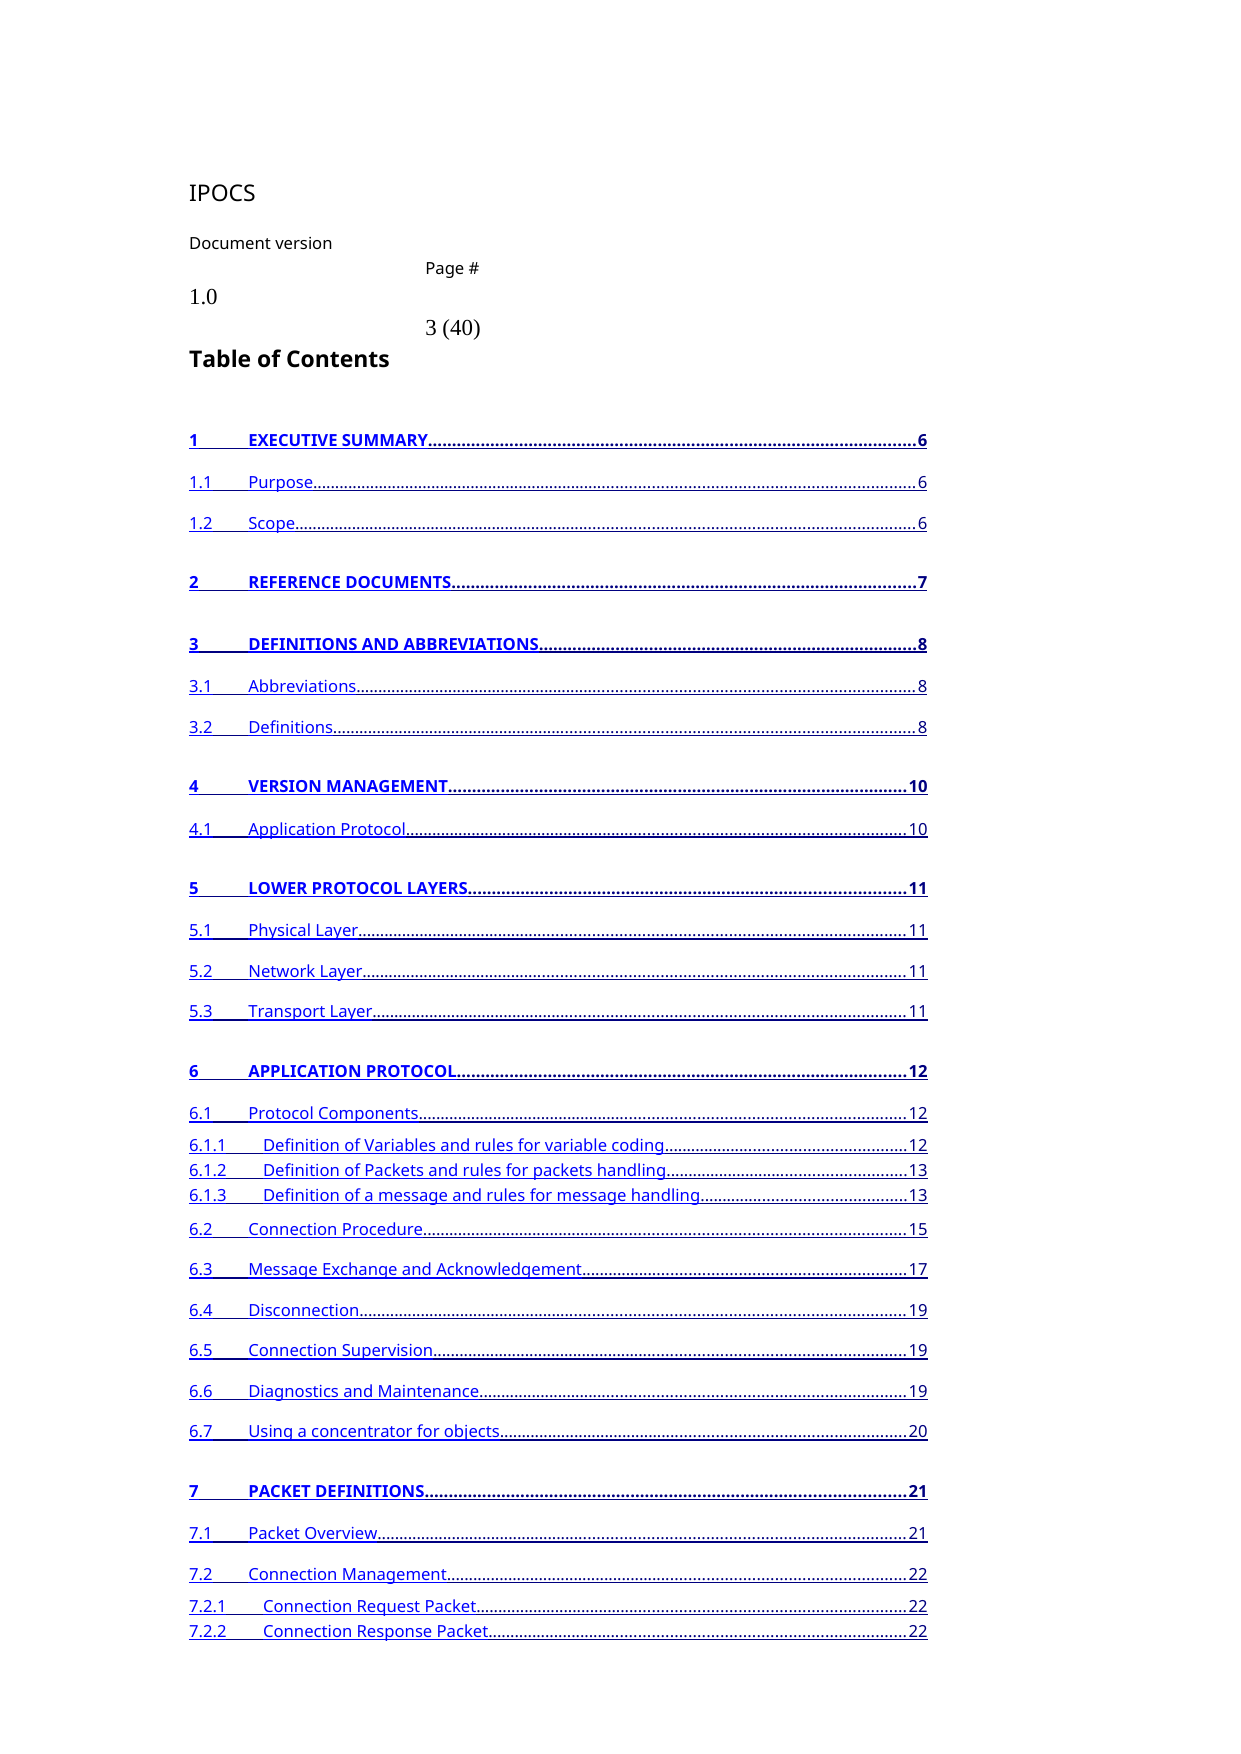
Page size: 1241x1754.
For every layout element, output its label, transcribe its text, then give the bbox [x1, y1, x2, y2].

text 5.2 Network Layer 11 [189, 955, 1122, 983]
text 2 REFERENCE DOCUMENTS 7 [189, 566, 1122, 594]
text 4 VERSION MANAGEMENT 10 [189, 770, 1122, 798]
text 5 LOWER PROTOCOL LAYERS 11 [189, 872, 1122, 900]
text 6.1.2 Definition of Packets and rules for packets handling 13 [189, 1157, 1122, 1182]
text 6.7 Using a concentrator for objects 20 [189, 1416, 1122, 1443]
text 4.1 Application Protocol 10 [189, 813, 1122, 841]
text 6.2 Connection Procedure 15 [189, 1213, 1122, 1241]
text 7.2 Connection Management 22 [189, 1558, 1122, 1586]
text 6.5 Connection Supervision 19 [189, 1334, 1122, 1362]
text 6.6 Diagnostics and Maintenance 19 [189, 1375, 1122, 1403]
text 3.2 Definitions 8 [189, 711, 1122, 739]
text 7 PACKET DEFINITIONS 21 [189, 1475, 1122, 1503]
text 3 DEFINITIONS AND ABBREVIATIONS 8 [189, 628, 1122, 656]
text 6 APPLICATION PROTOCOL 12 [189, 1055, 1122, 1083]
text 6.1.1 Definition of Variables and rules for variable coding 12 [189, 1132, 1122, 1157]
text 6.1 Protocol Components 12 [189, 1097, 1122, 1125]
text 7.2.1 Connection Request Packet 22 [189, 1592, 1122, 1617]
text 7.2.2 Connection Response Packet 22 [189, 1617, 1122, 1642]
text 1.1 Purpose 6 [189, 466, 1122, 494]
text Table of Contents [189, 343, 1122, 374]
text 6.4 Disconnection 19 [189, 1294, 1122, 1322]
text 6.3 Message Exchange and Acknowledgement 17 [189, 1253, 1122, 1281]
text 5.1 Physical Layer 11 [189, 914, 1122, 942]
text 7.1 Packet Overview 21 [189, 1517, 1122, 1545]
text 3.1 Abbreviations 8 [189, 670, 1122, 698]
text 6.1.3 Definition of a message and rules for message handling 13 [189, 1182, 1122, 1207]
text 1 EXECUTIVE SUMMARY 6 [189, 424, 1122, 452]
text 1.2 Scope 6 [189, 507, 1122, 535]
text 5.3 Transport Layer 11 [189, 996, 1122, 1023]
